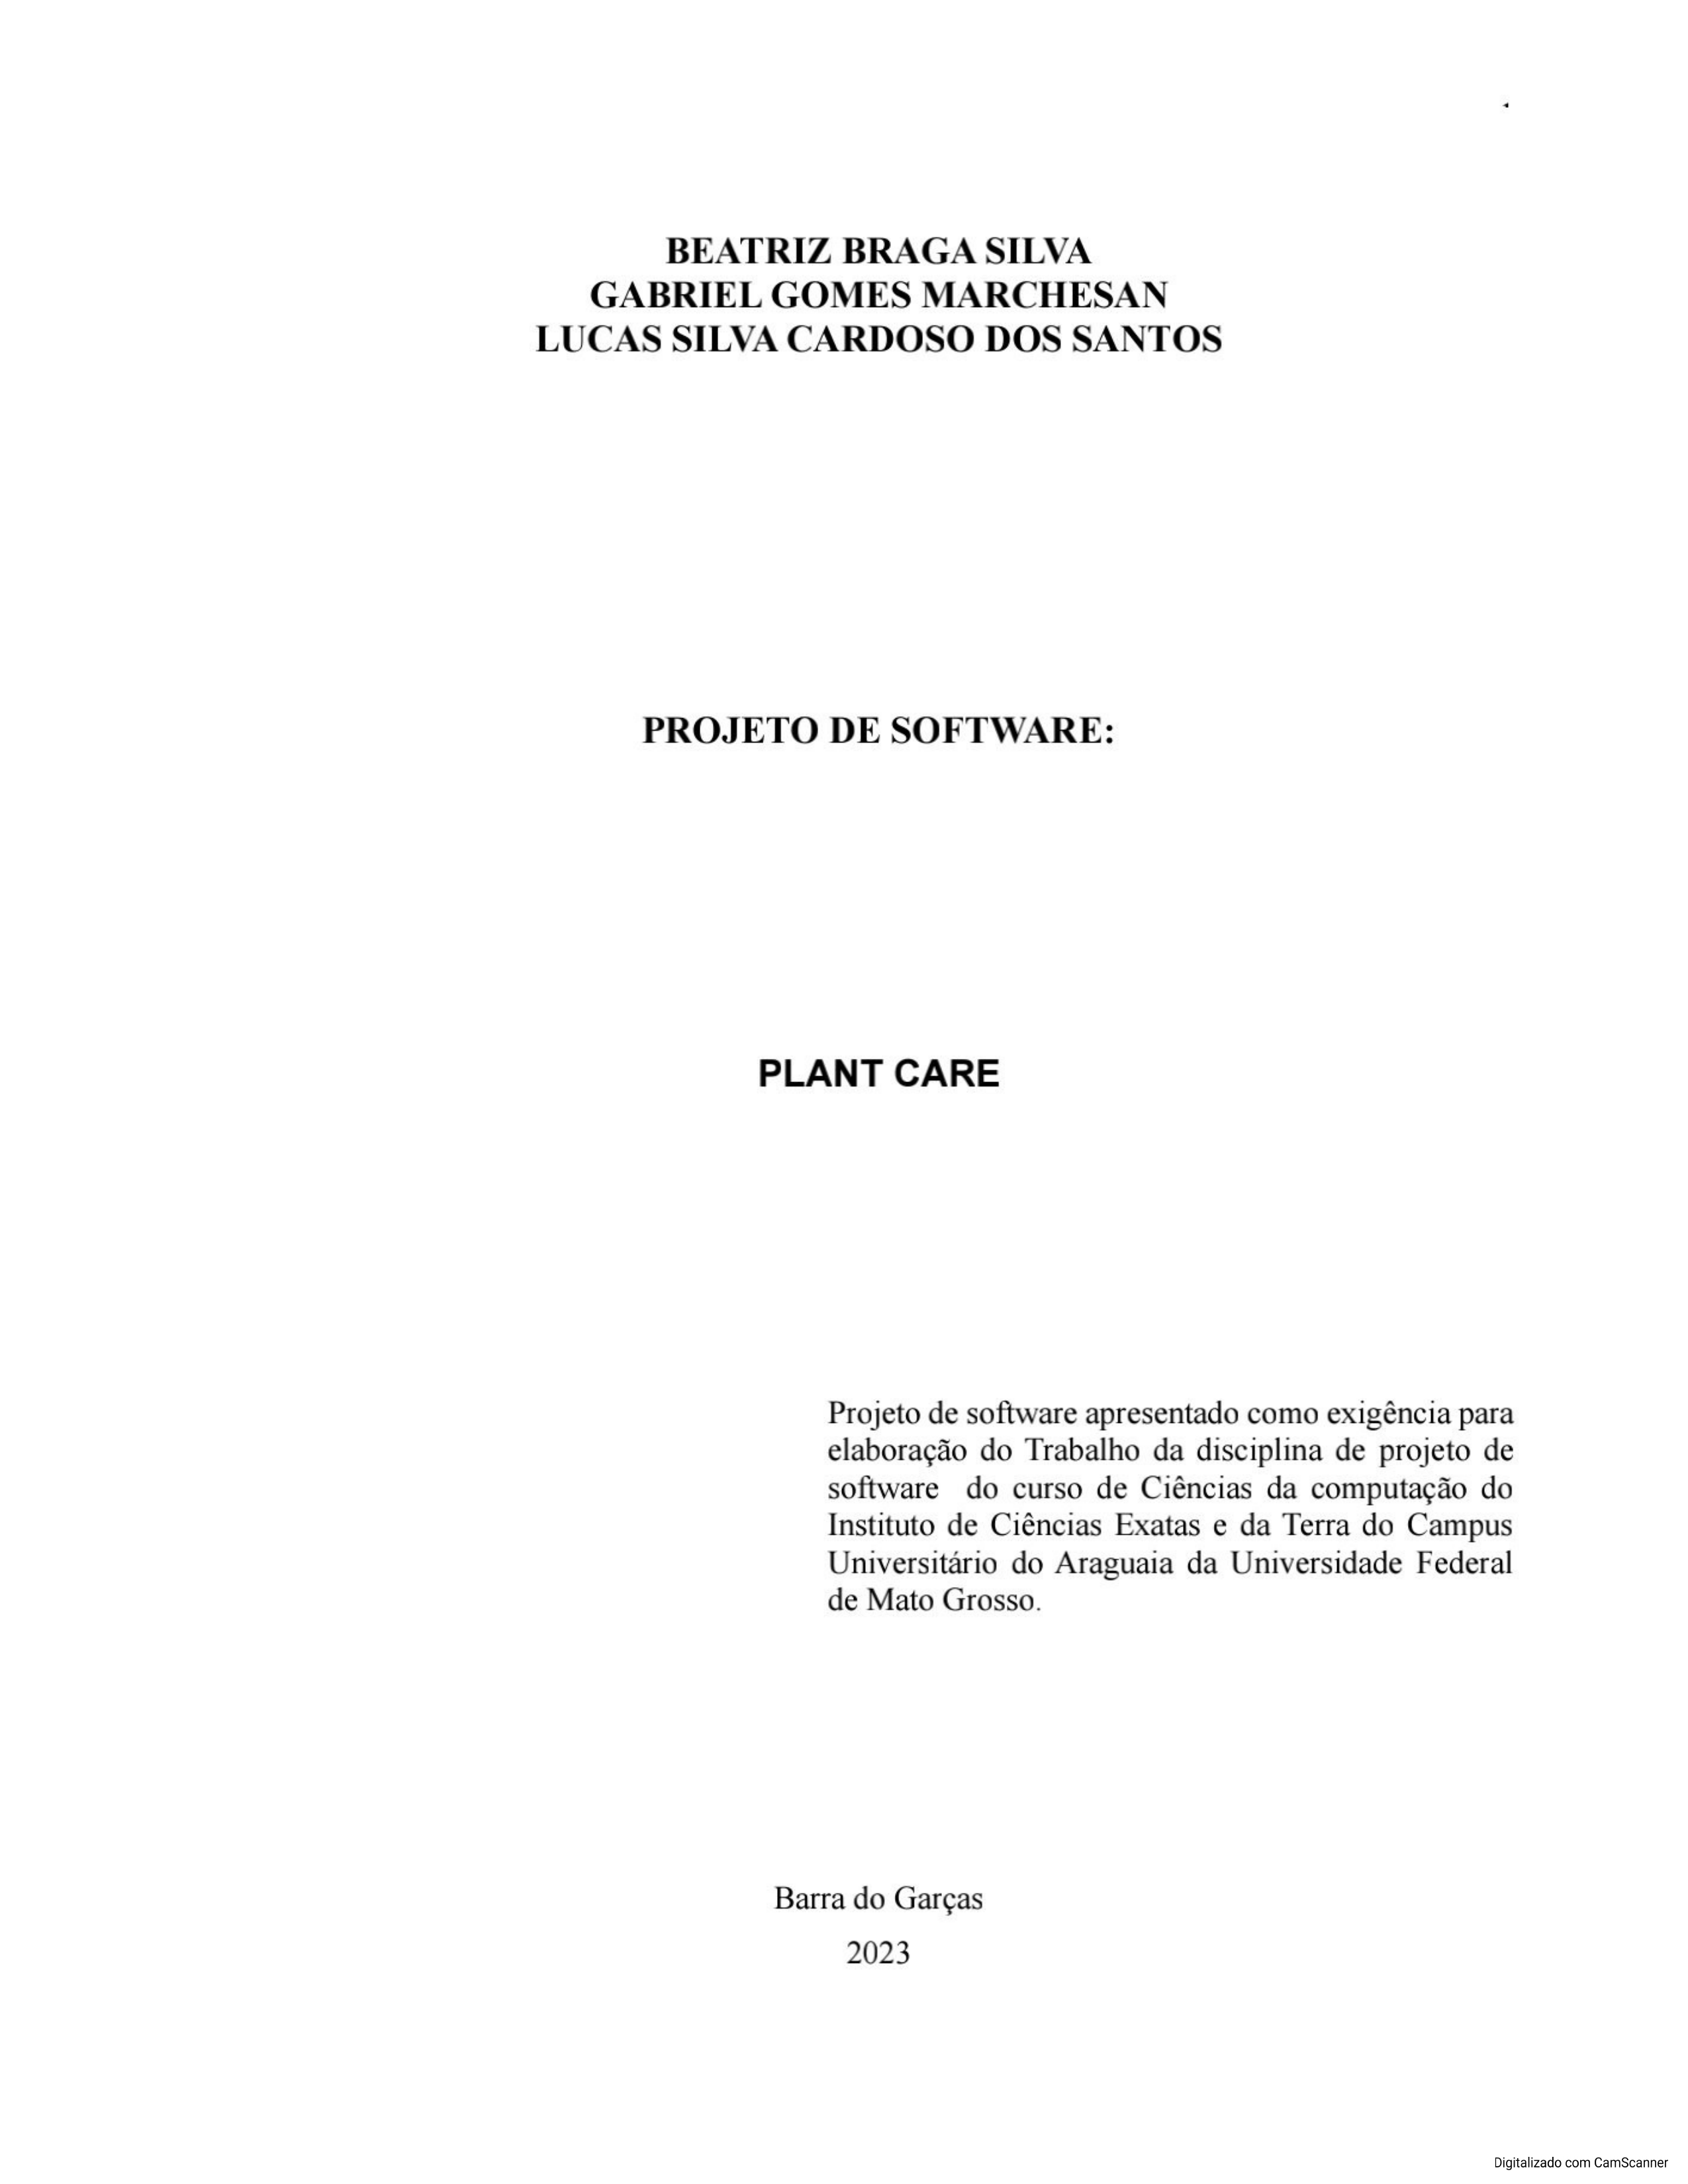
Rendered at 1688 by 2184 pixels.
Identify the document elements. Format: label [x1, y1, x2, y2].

picture [529, 95, 1519, 1970]
picture [1495, 2156, 1668, 2170]
